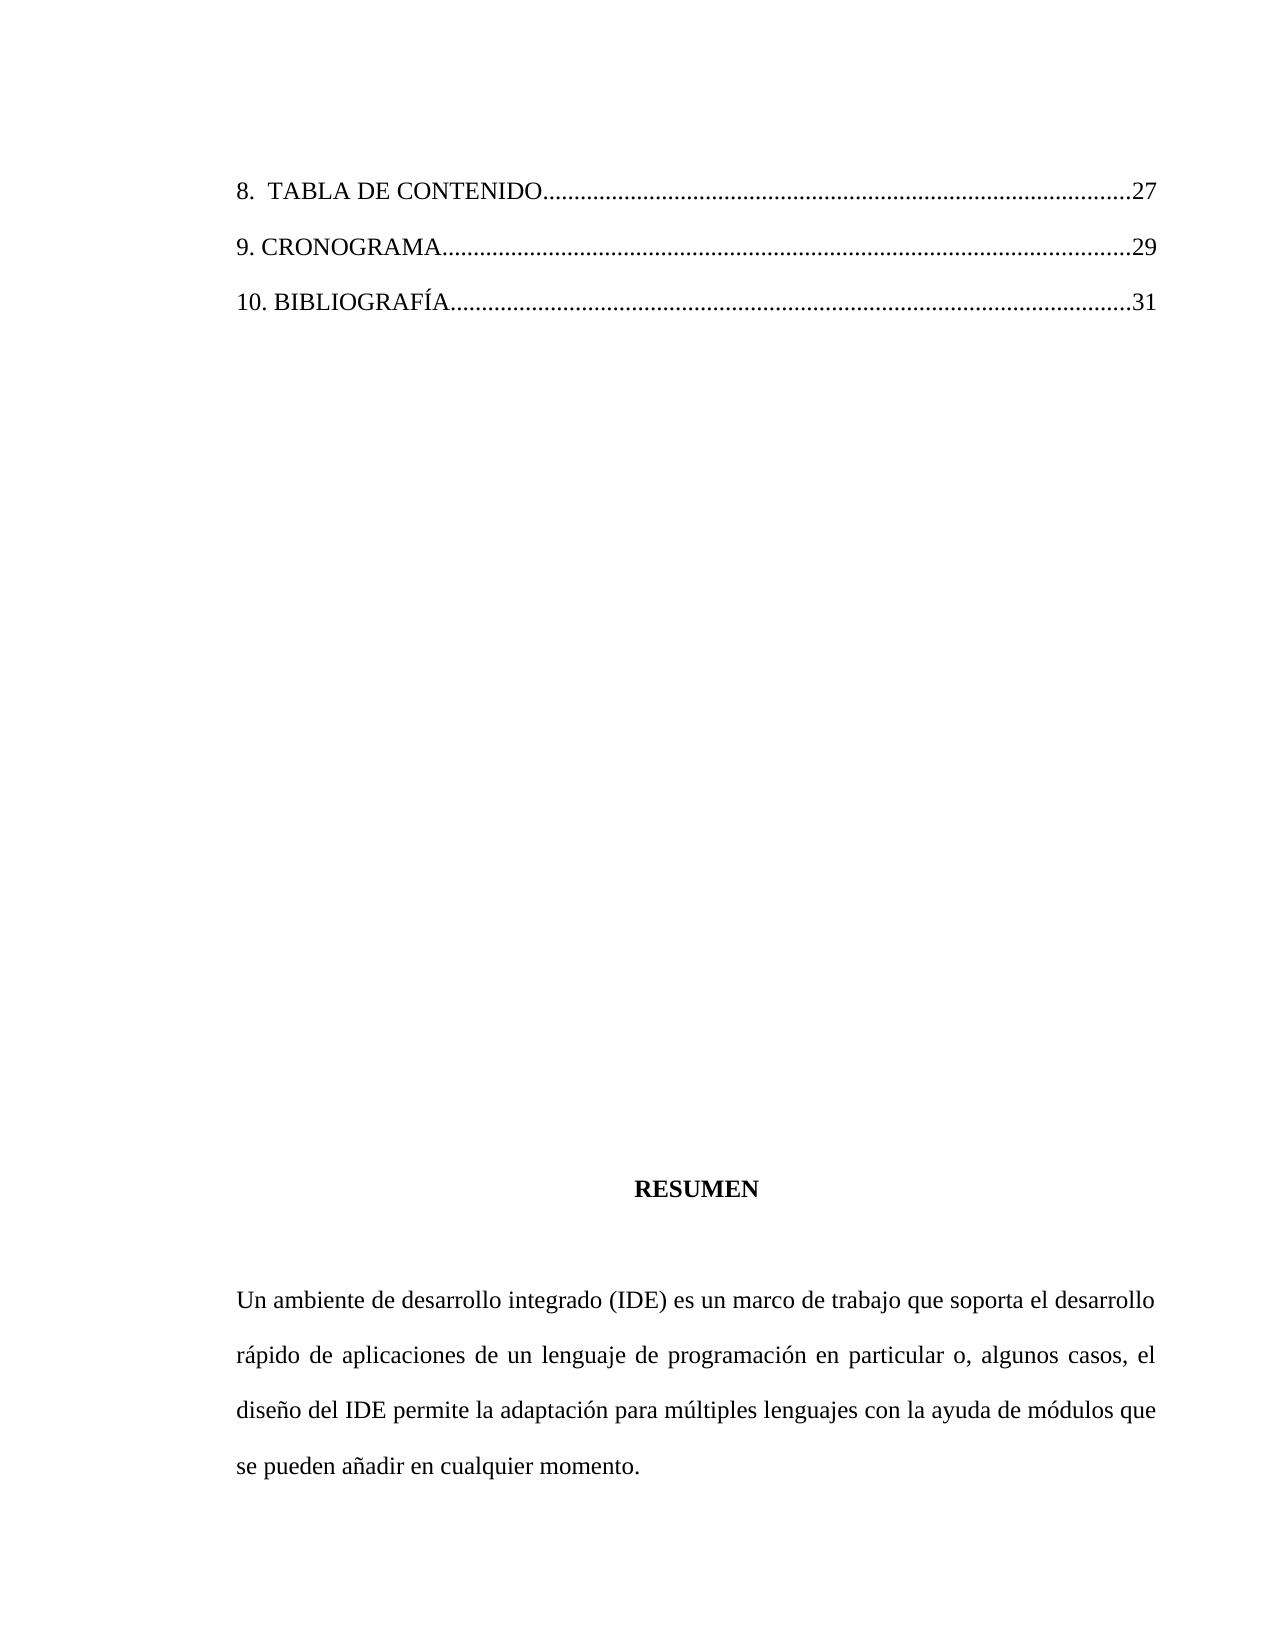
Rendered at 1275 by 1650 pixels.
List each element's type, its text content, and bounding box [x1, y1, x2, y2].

text 10. BIBLIOGRAFÍA 31 [236, 288, 1157, 316]
text 9. CRONOGRAMA 29 [236, 233, 1157, 260]
subtitle RESUMEN [236, 1175, 1157, 1203]
text Un ambiente de desarrollo integrado (IDE) es un marco de trabajo que soporta el desarrollo rápido de aplicaciones de un lenguaje de programación en particular o, algunos casos, el diseño del IDE permite la adaptación para múltiples lenguajes con la ayuda de módulos que se pueden añadir en cualquier momento. [236, 1286, 1157, 1480]
text 8. TABLA DE CONTENIDO 27 [236, 177, 1157, 205]
